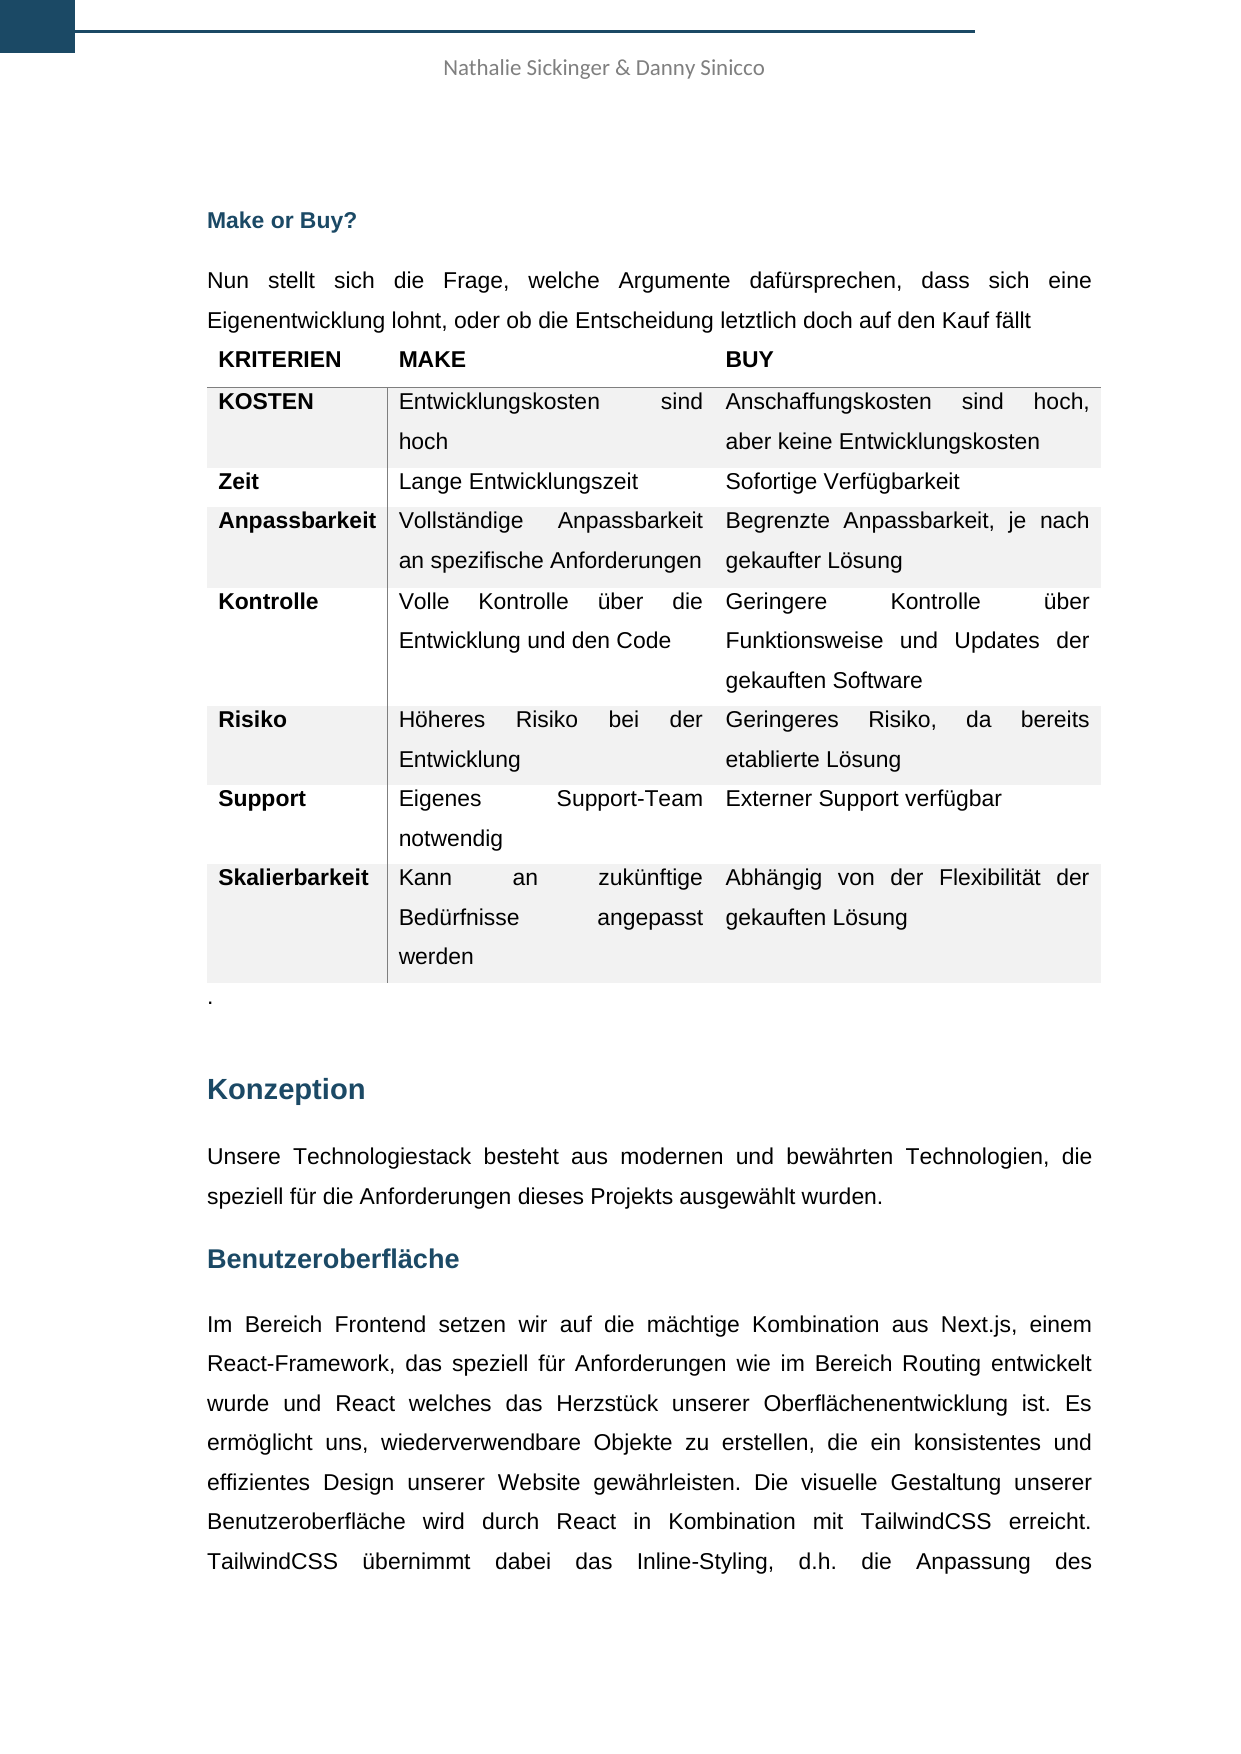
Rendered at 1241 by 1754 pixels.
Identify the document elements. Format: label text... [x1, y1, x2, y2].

table_cell Lange Entwicklungszeit [388, 468, 714, 507]
subtitle Konzeption [207, 1072, 1092, 1106]
table_cell Vollständige Anpassbarkeit an spezifische Anforderungen [388, 507, 714, 588]
table_cell Abhängig von der Flexibilität der gekauften Lösung [714, 864, 1101, 983]
table_cell Kann an zukünftige Bedürfnisse angepasst werden [388, 864, 714, 983]
table_cell Entwicklungskosten sind hoch [388, 388, 714, 468]
table_cell Sofortige Verfügbarkeit [714, 468, 1101, 507]
table_header Buy [714, 346, 1101, 387]
table_cell Begrenzte Anpassbarkeit, je nach gekaufter Lösung [714, 507, 1101, 588]
table_cell Support [207, 785, 387, 864]
table_cell Zeit [207, 468, 387, 507]
text Nun stellt sich die Frage, welche Argumente dafürsprechen, dass sich eine Eigenentwicklung lohnt, oder ob die Entscheidung letztlich doch auf den Kauf fällt [207, 267, 1092, 333]
table_cell Risiko [207, 706, 387, 785]
table_cell Eigenes Support-Team notwendig [388, 785, 714, 864]
table_cell Kontrolle [207, 588, 387, 706]
text Unsere Technologiestack besteht aus modernen und bewährten Technologien, die speziell für die Anforderungen dieses Projekts ausgewählt wurden. [207, 1143, 1092, 1209]
text Im Bereich Frontend setzen wir auf die mächtige Kombination aus Next.js, einem React-Framework, das speziell für Anforderungen wie im Bereich Routing entwickelt wurde und React welches das Herzstück unserer Oberflächenentwicklung ist. Es ermöglicht uns, wiederverwendbare Objekte zu erstellen, die ein konsistentes und effizientes Design unserer Website gewährleisten. Die visuelle Gestaltung unserer Benutzeroberfläche wird durch React in Kombination mit TailwindCSS erreicht. TailwindCSS übernimmt dabei das Inline-Styling, d.h. die Anpassung des [207, 1311, 1092, 1574]
table_cell Externer Support verfügbar [714, 785, 1101, 864]
table_header Make [387, 346, 714, 387]
table_cell Höheres Risiko bei der Entwicklung [388, 706, 714, 785]
text . [207, 983, 1092, 1009]
table_cell Anschaffungskosten sind hoch, aber keine Entwicklungskosten [714, 388, 1101, 468]
table_cell Anpassbarkeit [207, 507, 387, 588]
table_cell Geringere Kontrolle über Funktionsweise und Updates der gekauften Software [714, 588, 1101, 706]
subtitle Benutzeroberfläche [207, 1243, 1092, 1274]
table_cell Skalierbarkeit [207, 864, 387, 983]
subtitle Make or Buy? [207, 207, 1092, 233]
table_cell Volle Kontrolle über die Entwicklung und den Code [388, 588, 714, 706]
table_header Kriterien [207, 346, 387, 387]
table_cell Kosten [207, 388, 387, 468]
table_cell Geringeres Risiko, da bereits etablierte Lösung [714, 706, 1101, 785]
